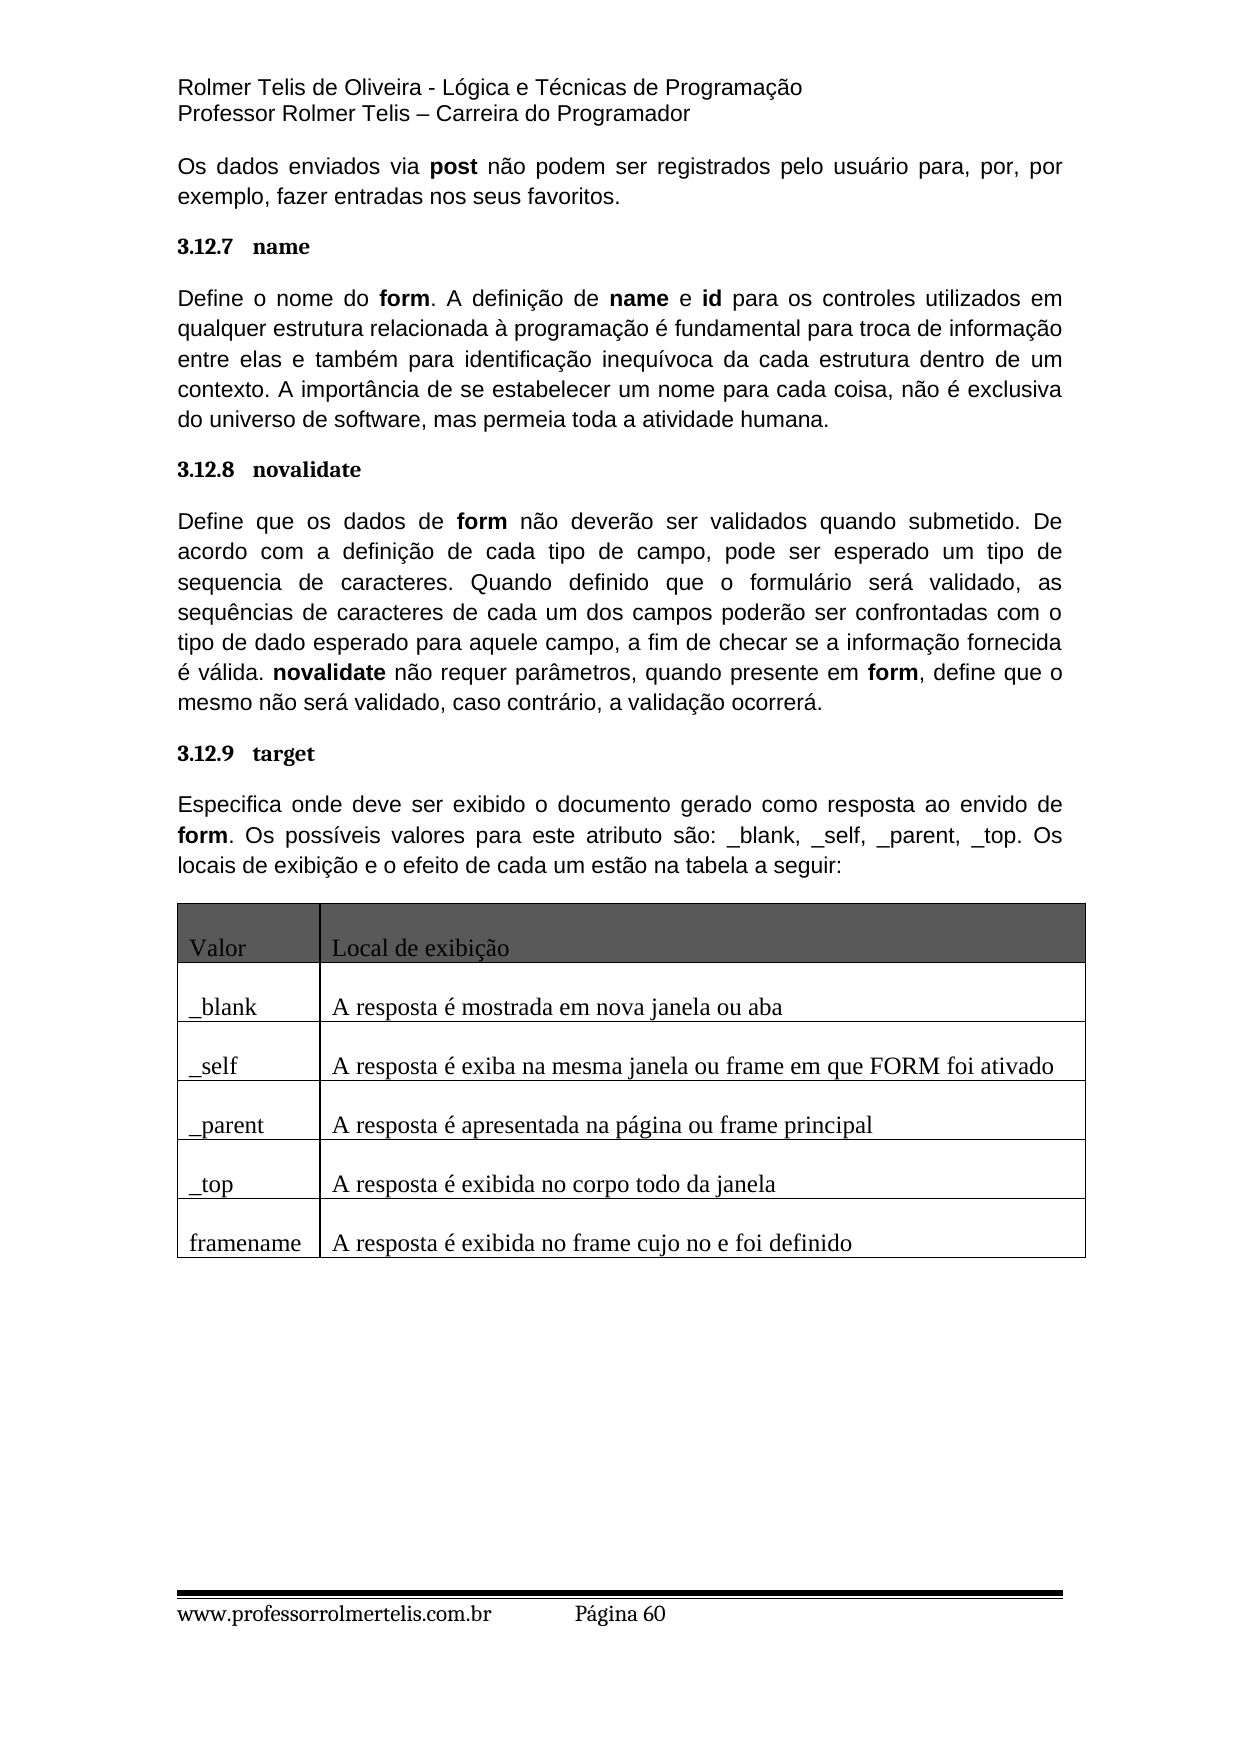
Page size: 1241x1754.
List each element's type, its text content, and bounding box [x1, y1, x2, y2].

table_cell _blank [178, 963, 319, 1021]
table_cell A resposta é exibida no corpo todo da janela [321, 1140, 1085, 1198]
subtitle target [177, 740, 1063, 767]
text Define que os dados de form não deverão ser validados quando submetido. De acordo com a definição de cada tipo de campo, pode ser esperado um tipo de sequencia de caracteres. Quando definido que o formulário será validado, as sequências de caracteres de cada um dos campos poderão ser confrontadas com o tipo de dado esperado para aquele campo, a fim de checar se a informação fornecida é válida. novalidate não requer parâmetros, quando presente em form, define que o mesmo não será validado, caso contrário, a validação ocorrerá. [177, 508, 1063, 716]
text Define o nome do form. A definição de name e id para os controles utilizados em qualquer estrutura relacionada à programação é fundamental para troca de informação entre elas e também para identificação inequívoca da cada estrutura dentro de um contexto. A importância de se estabelecer um nome para cada coisa, não é exclusiva do universo de software, mas permeia toda a atividade humana. [177, 285, 1063, 432]
table_cell A resposta é exiba na mesma janela ou frame em que FORM foi ativado [321, 1022, 1085, 1080]
table_cell A resposta é apresentada na página ou frame principal [321, 1081, 1085, 1139]
table_cell _parent [178, 1081, 319, 1139]
table_cell framename [178, 1199, 319, 1257]
subtitle novalidate [177, 457, 1063, 483]
table_cell A resposta é exibida no frame cujo no e foi definido [321, 1199, 1085, 1257]
table_cell A resposta é mostrada em nova janela ou aba [321, 963, 1085, 1021]
table_cell _self [178, 1022, 319, 1080]
table_header Valor [178, 904, 319, 962]
table_cell _top [178, 1140, 319, 1198]
subtitle name [177, 234, 1063, 260]
text Especifica onde deve ser exibido o documento gerado como resposta ao envido de form. Os possíveis valores para este atributo são: _blank, _self, _parent, _top. Os locais de exibição e o efeito de cada um estão na tabela a seguir: [177, 791, 1063, 878]
text Os dados enviados via post não podem ser registrados pelo usuário para, por, por exemplo, fazer entradas nos seus favoritos. [177, 153, 1063, 209]
table_header Local de exibição [321, 904, 1085, 962]
